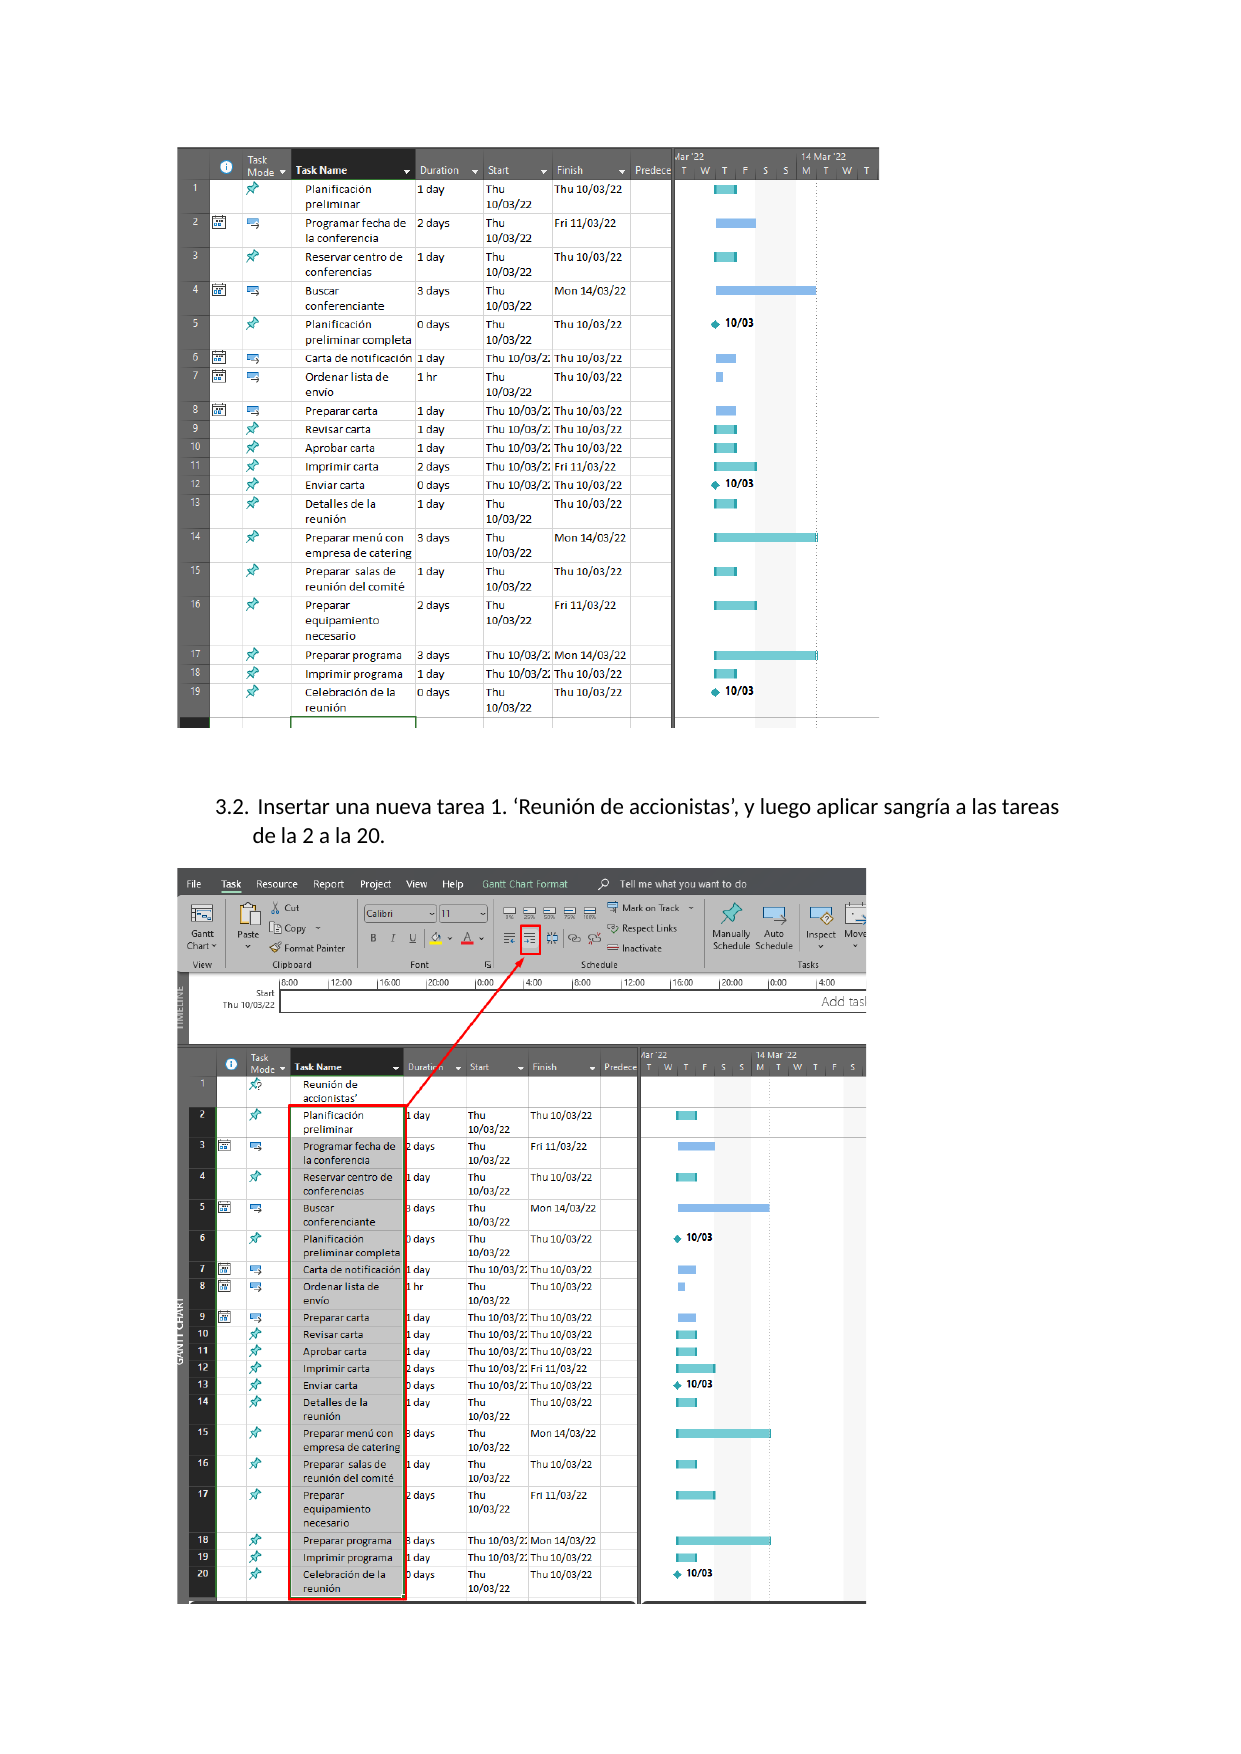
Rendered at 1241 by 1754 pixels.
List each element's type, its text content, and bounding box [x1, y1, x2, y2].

list Insertar una nueva tarea 1. ‘Reunión de accionistas’, y luego aplicar sangría a las tareas de la 2 a la 20. [215, 792, 1063, 850]
